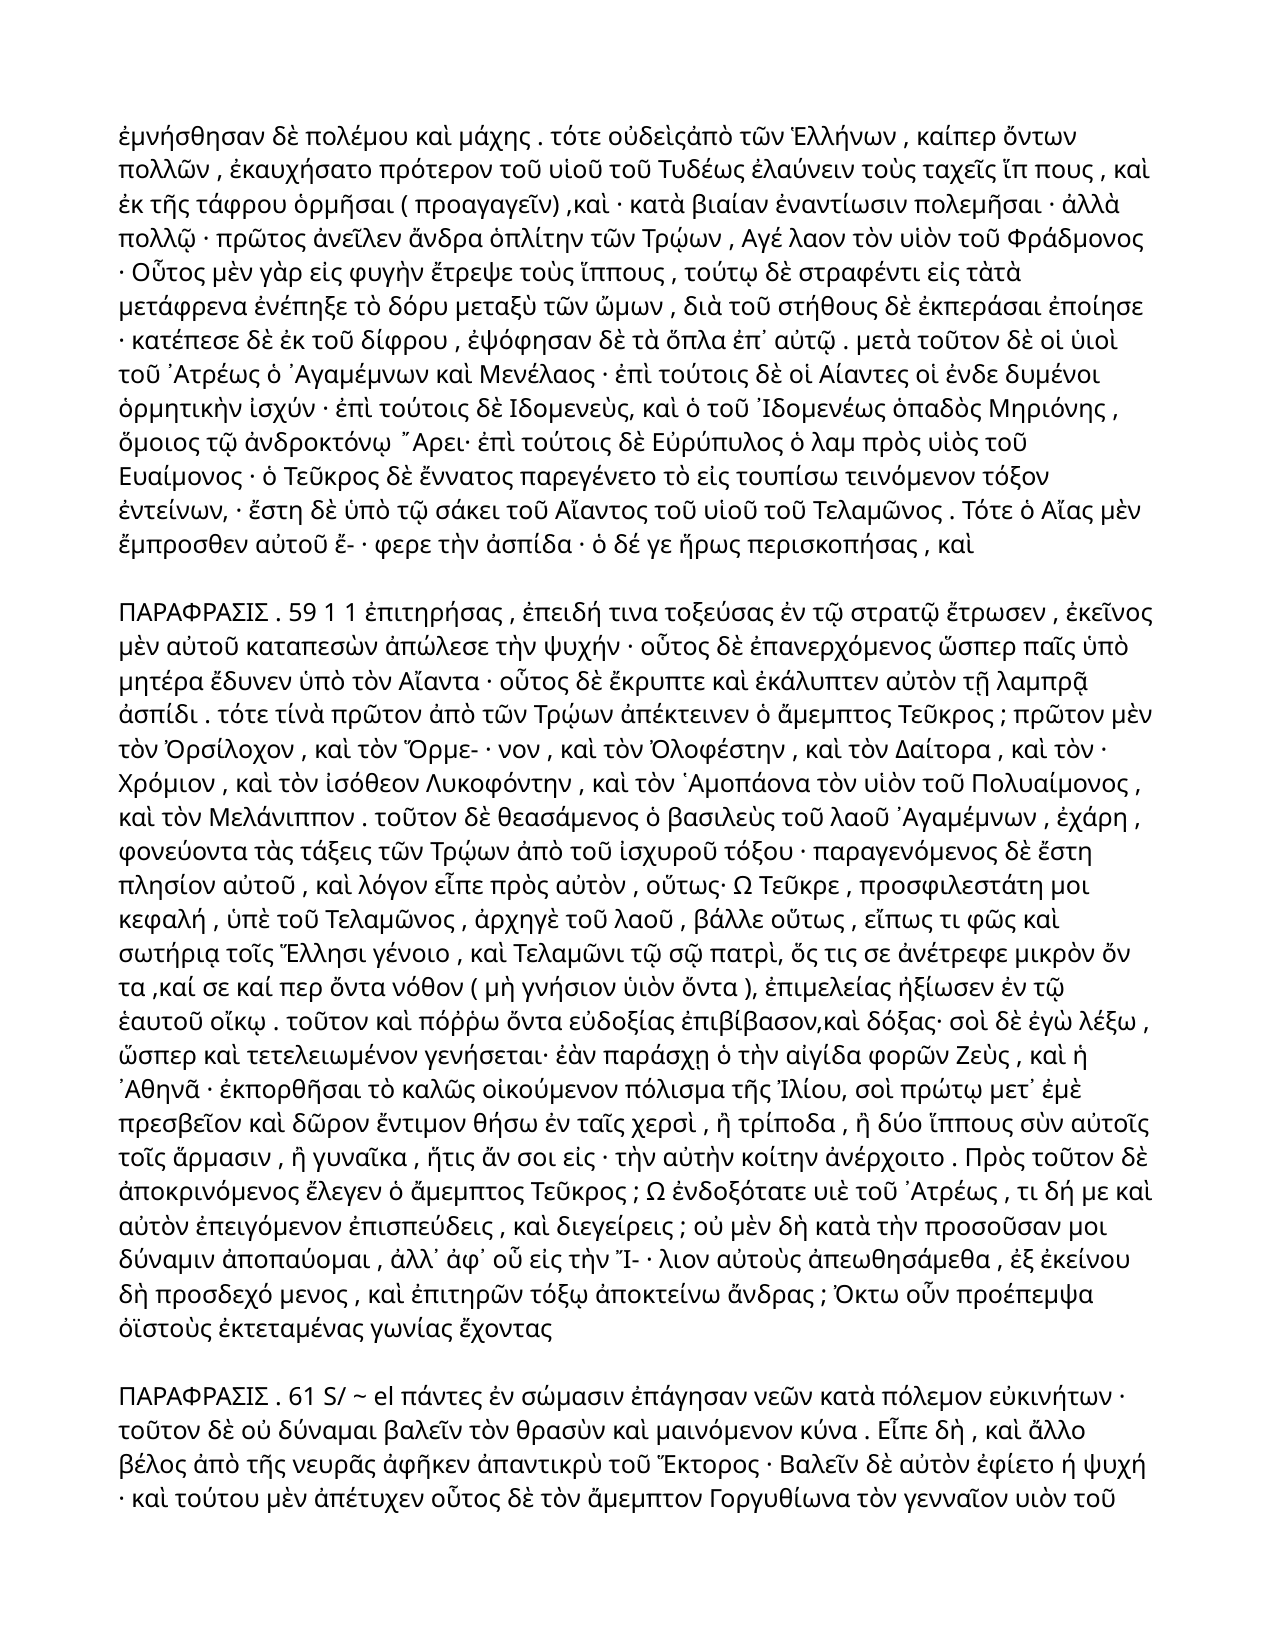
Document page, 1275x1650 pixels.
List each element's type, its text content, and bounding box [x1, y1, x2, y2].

text ΠΑΡΑΦΡΑΣΙΣ . 59 1 1 ἐπιτηρήσας , ἐπειδή τινα τοξεύσας ἐν τῷ στρατῷ ἔτρωσεν , ἐκεῖνος μὲν αὐτοῦ καταπεσὼν ἀπώλεσε τὴν ψυχήν · οὗτος δὲ ἐπανερχόμενος ὥσπερ παῖς ὑπὸ μητέρα ἔδυνεν ὑπὸ τὸν Αἴαντα · οὗτος δὲ ἔκρυπτε καὶ ἐκάλυπτεν αὐτὸν τῇ λαμπρᾷ ἀσπίδι . τότε τίνὰ πρῶτον ἀπὸ τῶν Τρῴων ἀπέκτεινεν ὁ ἄμεμπτος Τεῦκρος ; πρῶτον μὲν τὸν Ὀρσίλοχον , καὶ τὸν Ὅρμε- · νον , καὶ τὸν Ὀλοφέστην , καὶ τὸν Δαίτορα , καὶ τὸν · Χρόμιον , καὶ τὸν ἰσόθεον Λυκοφόντην , καὶ τὸν ῾Αμοπάονα τὸν υἱὸν τοῦ Πολυαίμονος , καὶ τὸν Μελάνιππον . τοῦτον δὲ θεασάμενος ὁ βασιλεὺς τοῦ λαοῦ ᾿Αγαμέμνων , ἐχάρη , φονεύοντα τὰς τάξεις τῶν Τρῴων ἀπὸ τοῦ ἰσχυροῦ τόξου · παραγενόμενος δὲ ἔστη πλησίον αὐτοῦ , καὶ λόγον εἶπε πρὸς αὐτὸν , οὕτως· Ω Τεῦκρε , προσφιλεστάτη μοι κεφαλή , ὑπὲ τοῦ Τελαμῶνος , ἀρχηγὲ τοῦ λαοῦ , βάλλε οὕτως , εἴπως τι φῶς καὶ σωτήριᾳ τοῖς Ἕλλησι γένοιο , καὶ Τελαμῶνι τῷ σῷ πατρὶ, ὅς τις σε ἀνέτρεφε μικρὸν ὄν τα ,καί σε καί περ ὄντα νόθον ( μὴ γνήσιον ὑιὸν ὄντα ), ἐπιμελείας ἠξίωσεν ἐν τῷ ἑαυτοῦ οἴκῳ . τοῦτον καὶ πόῤῥω ὄντα εὐδοξίας ἐπιβίβασον,καὶ δόξας· σοὶ δὲ ἐγὼ λέξω , ὥσπερ καὶ τετελειωμένον γενήσεται· ἐὰν παράσχῃ ὁ τὴν αἰγίδα φορῶν Ζεὺς , καὶ ἡ ᾿Αθηνᾶ · ἐκπορθῆσαι τὸ καλῶς οἰκούμενον πόλισμα τῆς Ἰλίου, σοὶ πρώτῳ μετ᾿ ἐμὲ πρεσβεῖον καὶ δῶρον ἔντιμον θήσω ἐν ταῖς χερσὶ , ἢ τρίποδα , ἢ δύο ἵππους σὺν αὐτοῖς τοῖς ἅρμασιν , ἢ γυναῖκα , ἥτις ἄν σοι εἰς · τὴν αὐτὴν κοίτην ἀνέρχοιτο . Πρὸς τοῦτον δὲ ἀποκρινόμενος ἔλεγεν ὁ ἄμεμπτος Τεῦκρος ; Ω ἐνδοξότατε υιὲ τοῦ ᾿Ατρέως , τι δή με καὶ αὐτὸν ἐπειγόμενον ἐπισπεύδεις , καὶ διεγείρεις ; οὐ μὲν δὴ κατὰ τὴν προσοῦσαν μοι δύναμιν ἀποπαύομαι , ἀλλ᾽ ἀφ᾽ οὗ εἰς τὴν Ἴ- · λιον αὐτοὺς ἀπεωθησάμεθα , ἐξ ἐκείνου δὴ προσδεχό μενος , καὶ ἐπιτηρῶν τόξῳ ἀποκτείνω ἄνδρας ; Ὀκτω οὖν προέπεμψα ὀϊστοὺς ἐκτεταμένας γωνίας ἔχοντας [118, 595, 1157, 1344]
text ἐμνήσθησαν δὲ πολέμου καὶ μάχης . τότε οὐδεὶςἀπὸ τῶν Ἑλλήνων , καίπερ ὄντων πολλῶν , ἐκαυχήσατο πρότερον τοῦ υἱοῦ τοῦ Τυδέως ἐλαύνειν τοὺς ταχεῖς ἵπ πους , καὶ ἐκ τῆς τάφρου ὁρμῆσαι ( προαγαγεῖν) ,καὶ · κατὰ βιαίαν ἐναντίωσιν πολεμῆσαι · ἀλλὰ πολλῷ · πρῶτος ἀνεῖλεν ἄνδρα ὁπλίτην τῶν Τρῴων , Αγέ λαον τὸν υἱὸν τοῦ Φράδμονος · Οὗτος μὲν γὰρ εἰς φυγὴν ἔτρεψε τοὺς ἵππους , τούτῳ δὲ στραφέντι εἰς τὰτὰ μετάφρενα ἐνέπηξε τὸ δόρυ μεταξὺ τῶν ὤμων , διὰ τοῦ στήθους δὲ ἐκπεράσαι ἐποίησε · κατέπεσε δὲ ἐκ τοῦ δίφρου , ἐψόφησαν δὲ τὰ ὅπλα ἐπ᾿ αὐτῷ . μετὰ τοῦτον δὲ οἱ ὑιοὶ τοῦ ᾿Ατρέως ὁ ᾿Αγαμέμνων καὶ Μενέλαος · ἐπὶ τούτοις δὲ οἱ Αίαντες οἱ ἐνδε δυμένοι ὁρμητικὴν ἰσχύν · ἐπὶ τούτοις δὲ Ιδομενεὺς, καὶ ὁ τοῦ ᾿Ιδομενέως ὁπαδὸς Μηριόνης , ὅμοιος τῷ ἀνδροκτόνῳ ῎Αρει· ἐπὶ τούτοις δὲ Εὐρύπυλος ὁ λαμ πρὸς υἱὸς τοῦ Ευαίμονος · ὁ Τεῦκρος δὲ ἔννατος παρεγένετο τὸ εἰς τουπίσω τεινόμενον τόξον ἐντείνων, · ἔστη δὲ ὑπὸ τῷ σάκει τοῦ Αἴαντος τοῦ υἱοῦ τοῦ Τελαμῶνος . Τότε ὁ Αἴας μὲν ἔμπροσθεν αὐτοῦ ἔ- · φερε τὴν ἀσπίδα · ὁ δέ γε ἥρως περισκοπήσας , καὶ [118, 118, 1157, 561]
text ΠΑΡΑΦΡΑΣΙΣ . 61 S/ ~ el πάντες ἐν σώμασιν ἐπάγησαν νεῶν κατὰ πόλεμον εὐκινήτων · τοῦτον δὲ οὐ δύναμαι βαλεῖν τὸν θρασὺν καὶ μαινόμενον κύνα . Εἶπε δὴ , καὶ ἄλλο βέλος ἀπὸ τῆς νευρᾶς ἀφῆκεν ἀπαντικρὺ τοῦ Ἕκτορος · Βαλεῖν δὲ αὐτὸν ἐφίετο ή ψυχή · καὶ τούτου μὲν ἀπέτυχεν οὗτος δὲ τὸν ἄμεμπτον Γοργυθίωνα τὸν γενναῖον υιὸν τοῦ [118, 1378, 1157, 1515]
